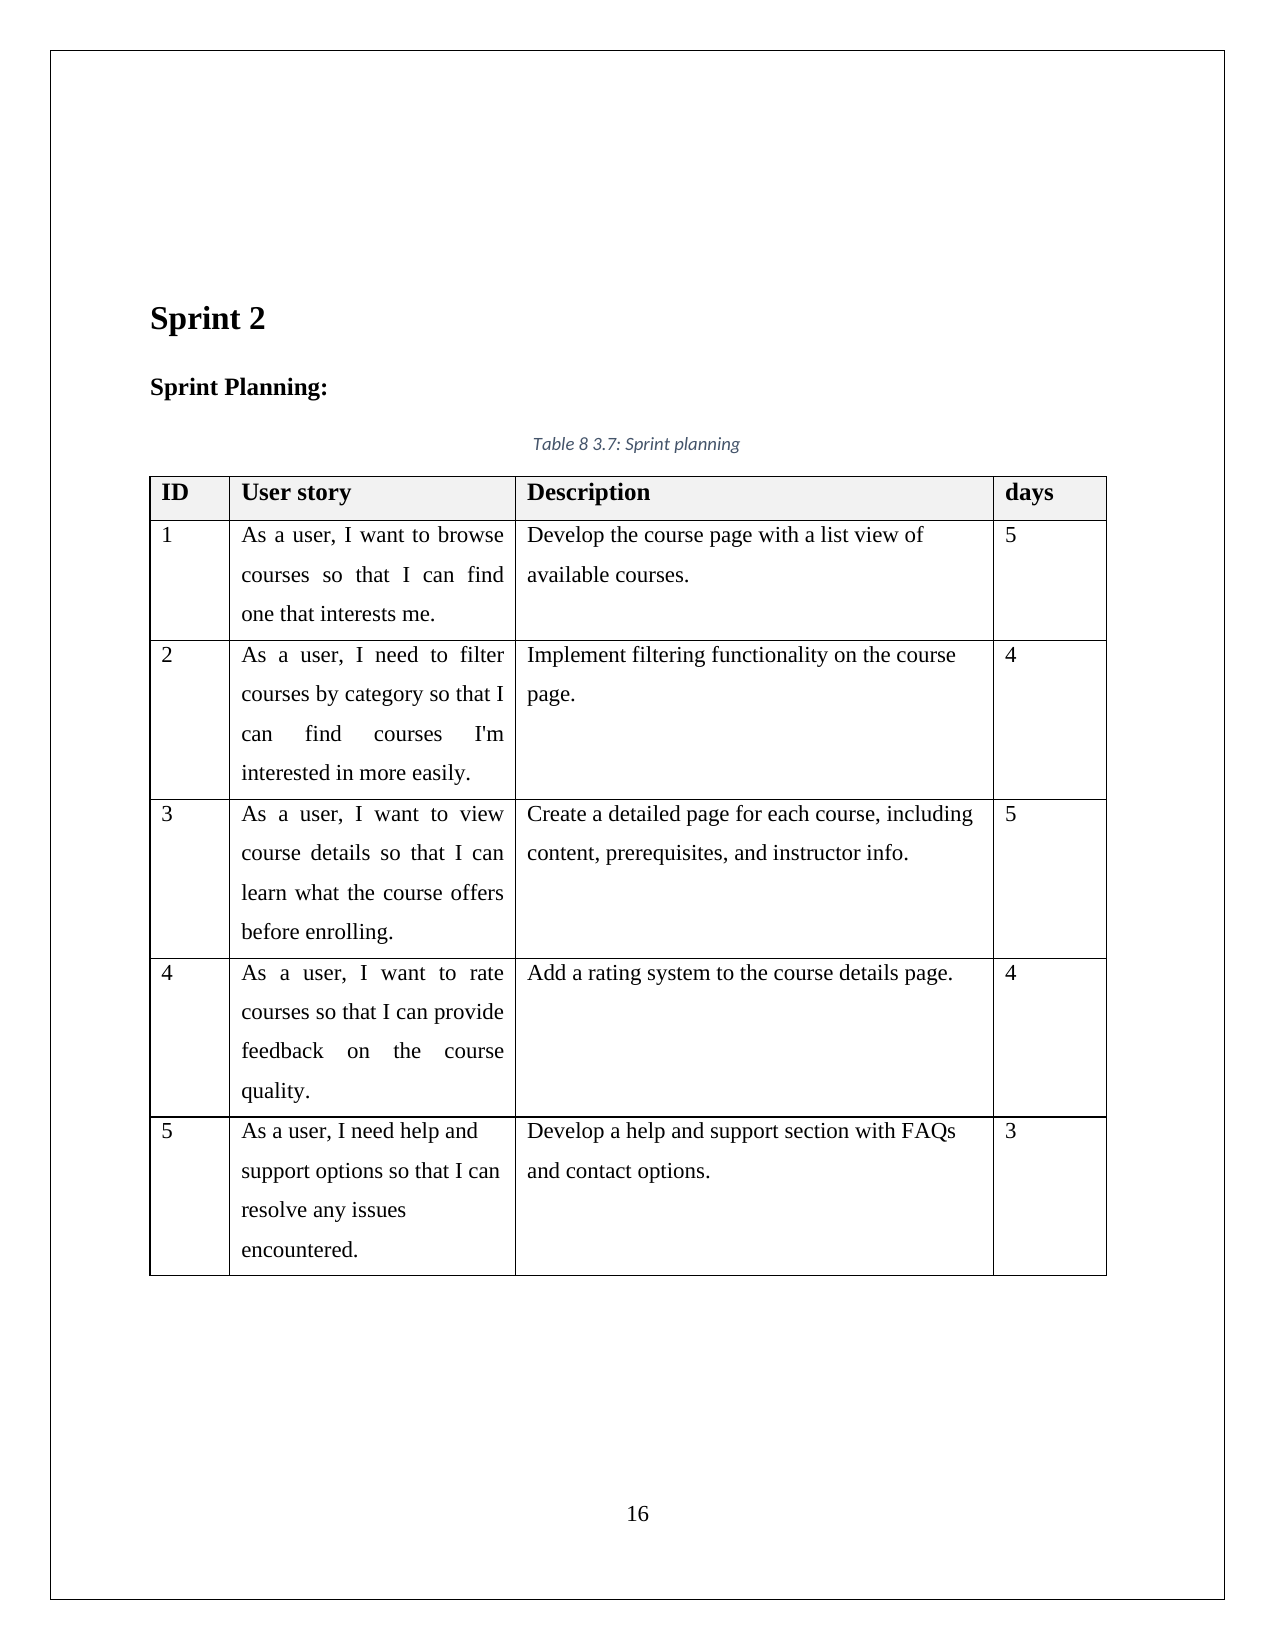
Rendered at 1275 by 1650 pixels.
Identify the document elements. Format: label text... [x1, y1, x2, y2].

table_cell Implement filtering functionality on the course page. [516, 641, 993, 798]
table_cell 5 [151, 1118, 229, 1275]
table_cell Create a detailed page for each course, including content, prerequisites, and instructor info. [516, 800, 993, 957]
table_cell 5 [994, 521, 1106, 639]
table_cell 4 [151, 959, 229, 1116]
table_cell 2 [151, 641, 229, 798]
table_cell Add a rating system to the course details page. [516, 959, 993, 1116]
text Sprint Planning: [150, 372, 1125, 401]
table_cell 3 [151, 800, 229, 957]
table_cell Develop a help and support section with FAQs and contact options. [516, 1118, 993, 1275]
table_cell As a user, I want to browse courses so that I can find one that interests me. [230, 521, 515, 639]
table_header User story [230, 477, 515, 520]
table_cell 5 [994, 800, 1106, 957]
table_cell 4 [994, 959, 1106, 1116]
table_header days [994, 477, 1106, 520]
text Table 8 3.7: Sprint planning [150, 432, 1125, 455]
table_cell As a user, I need help and support options so that I can resolve any issues encountered. [230, 1118, 515, 1275]
table_cell 4 [994, 641, 1106, 798]
table_cell As a user, I want to rate courses so that I can provide feedback on the course quality. [230, 959, 515, 1116]
text Sprint 2 [150, 298, 1125, 337]
table_cell 3 [994, 1118, 1106, 1275]
table_header Description [516, 477, 993, 520]
table_header ID [151, 477, 229, 520]
table_cell As a user, I want to view course details so that I can learn what the course offers before enrolling. [230, 800, 515, 957]
table_cell 1 [151, 521, 229, 639]
table_cell Develop the course page with a list view of available courses. [516, 521, 993, 639]
table_cell As a user, I need to filter courses by category so that I can find courses I'm interested in more easily. [230, 641, 515, 798]
